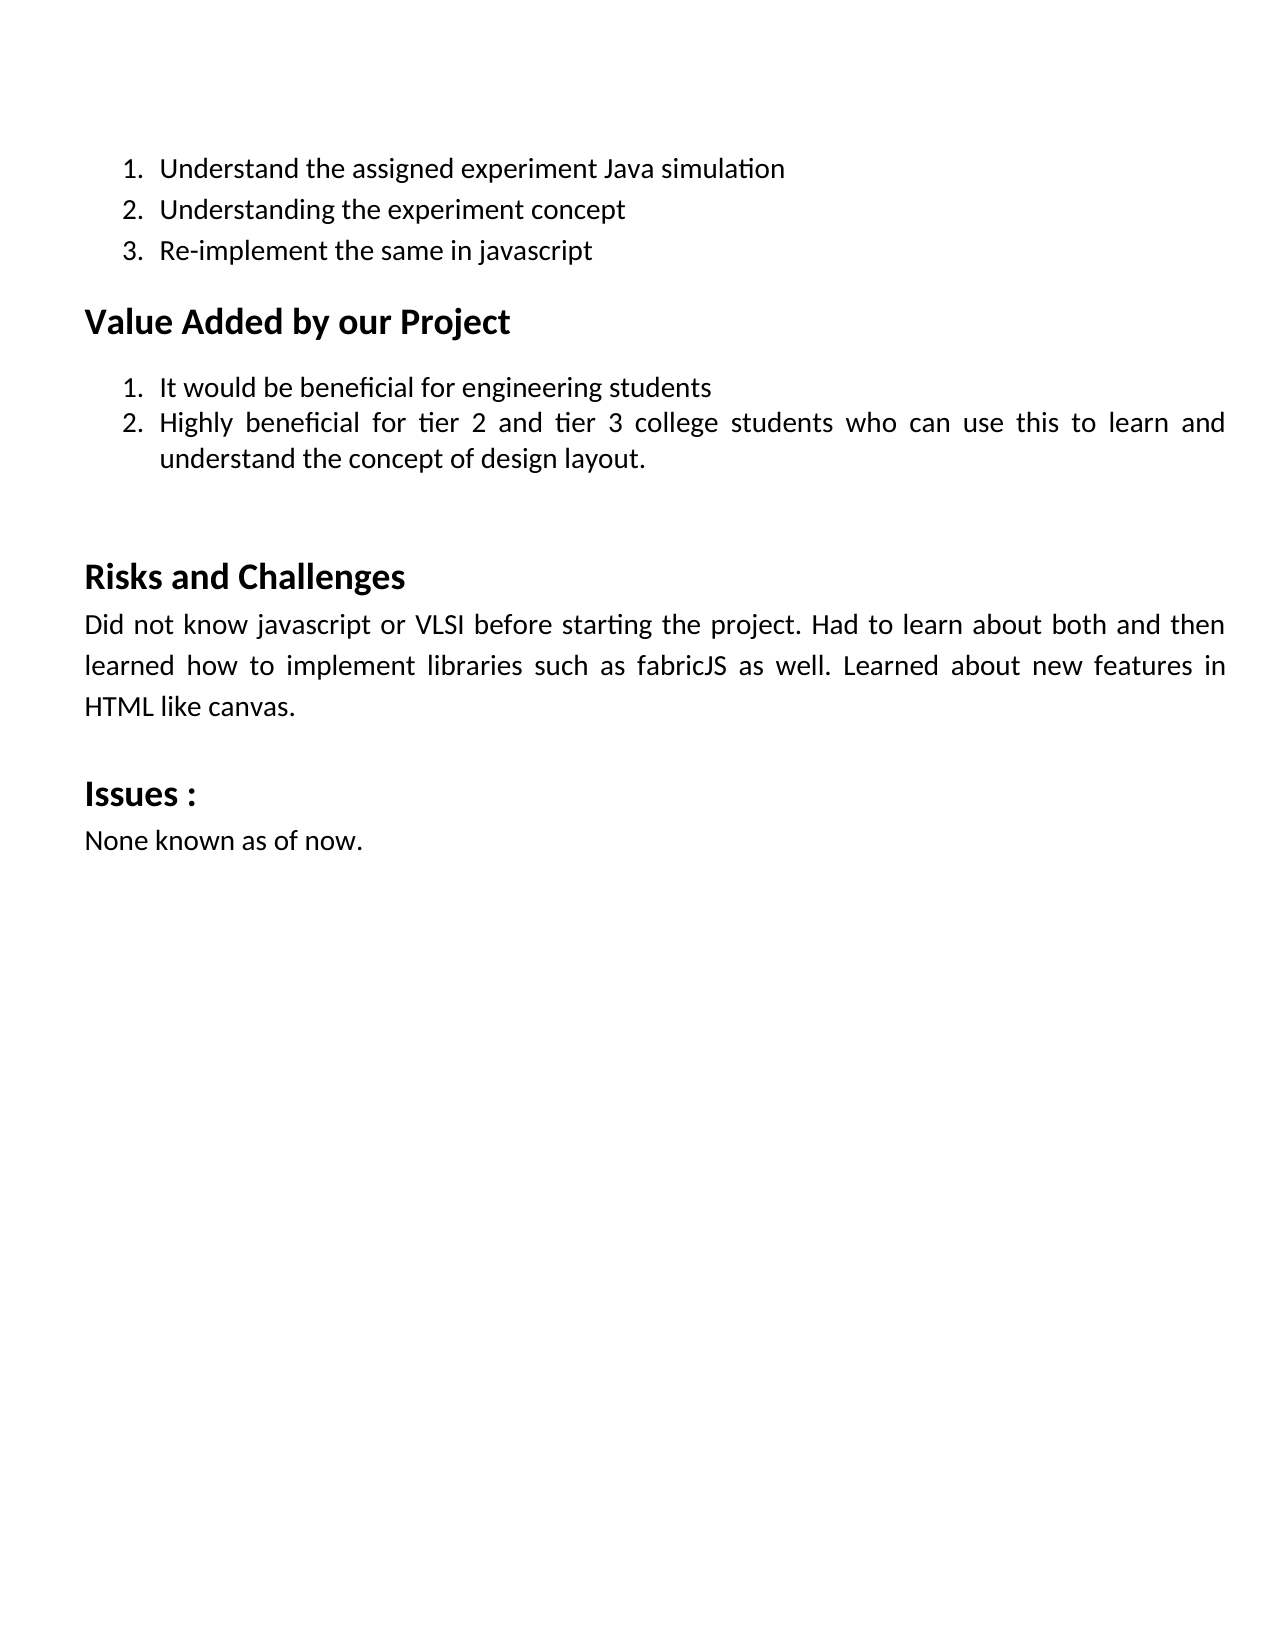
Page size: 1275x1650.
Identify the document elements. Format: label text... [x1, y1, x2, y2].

text Did not know javascript or VLSI before starting the project. Had to learn about both and then learned how to implement libraries such as fabricJS as well. Learned about new features in HTML like canvas. [84, 606, 1228, 723]
list It would be beneficial for engineering students [122, 369, 1228, 404]
text Issues : [84, 770, 1228, 816]
list Understanding the experiment concept [122, 191, 1228, 227]
list Re-implement the same in javascript [122, 232, 1228, 267]
list Highly beneficial for tier 2 and tier 3 college students who can use this to learn and understand the concept of design layout. [122, 404, 1228, 476]
text Value Added by our Project [84, 298, 1228, 344]
text Risks and Challenges [84, 553, 1228, 599]
list Understand the assigned experiment Java simulation [122, 150, 1228, 186]
text None known as of now. [84, 822, 1228, 858]
